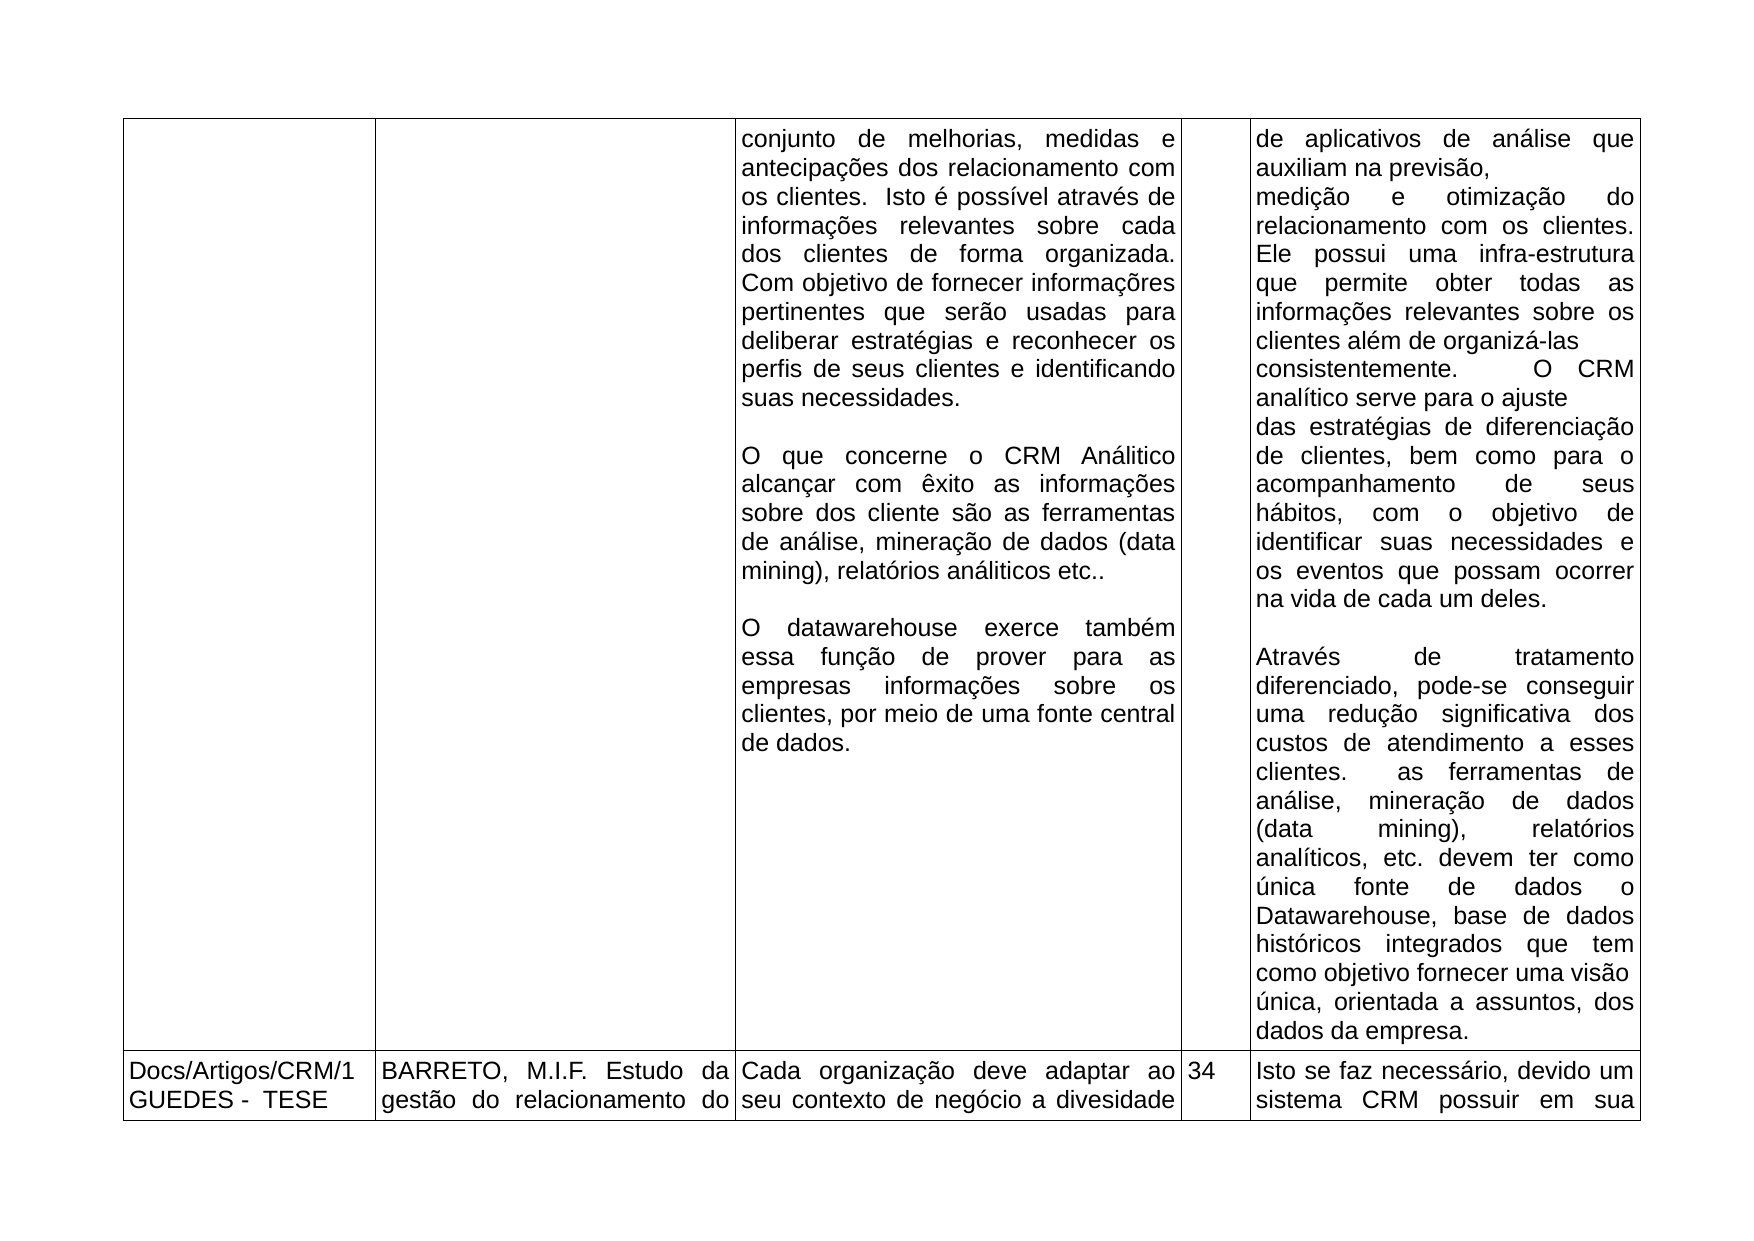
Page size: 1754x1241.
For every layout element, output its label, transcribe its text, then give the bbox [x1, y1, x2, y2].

table_cell [376, 119, 735, 1050]
table_cell [124, 119, 375, 1050]
table_cell de aplicativos de análise que auxiliam na previsão, medição e otimização do relacionamento com os clientes. Ele possui uma infra-estrutura que permite obter todas as informações relevantes sobre os clientes além de organizá-las consistentemente. O CRM analítico serve para o ajuste das estratégias de diferenciação de clientes, bem como para o acompanhamento de seus hábitos, com o objetivo de identificar suas necessidades e os eventos que possam ocorrer na vida de cada um deles. Através de tratamento diferenciado, pode-se conseguir uma redução significativa dos custos de atendimento a esses clientes. as ferramentas de análise, mineração de dados (data mining), relatórios analíticos, etc. devem ter como única fonte de dados o Datawarehouse, base de dados históricos integrados que tem como objetivo fornecer uma visão única, orientada a assuntos, dos dados da empresa. [1251, 119, 1640, 1050]
table_cell Cada organização deve adaptar ao seu contexto de negócio a divesidade [736, 1051, 1181, 1119]
table_cell 34 [1182, 1051, 1250, 1119]
table_cell [1182, 119, 1250, 1050]
table_cell Docs/Artigos/CRM/1 GUEDES - TESE [124, 1051, 375, 1119]
table_cell BARRETO, M.I.F. Estudo da gestão do relacionamento do [376, 1051, 735, 1119]
table_cell Isto se faz necessário, devido um sistema CRM possuir em sua [1251, 1051, 1640, 1119]
table_cell conjunto de melhorias, medidas e antecipações dos relacionamento com os clientes. Isto é possível através de informações relevantes sobre cada dos clientes de forma organizada. Com objetivo de fornecer informaçõres pertinentes que serão usadas para deliberar estratégias e reconhecer os perfis de seus clientes e identificando suas necessidades. O que concerne o CRM Análitico alcançar com êxito as informações sobre dos cliente são as ferramentas de análise, mineração de dados (data mining), relatórios análiticos etc.. O datawarehouse exerce também essa função de prover para as empresas informações sobre os clientes, por meio de uma fonte central de dados. [736, 119, 1181, 1050]
